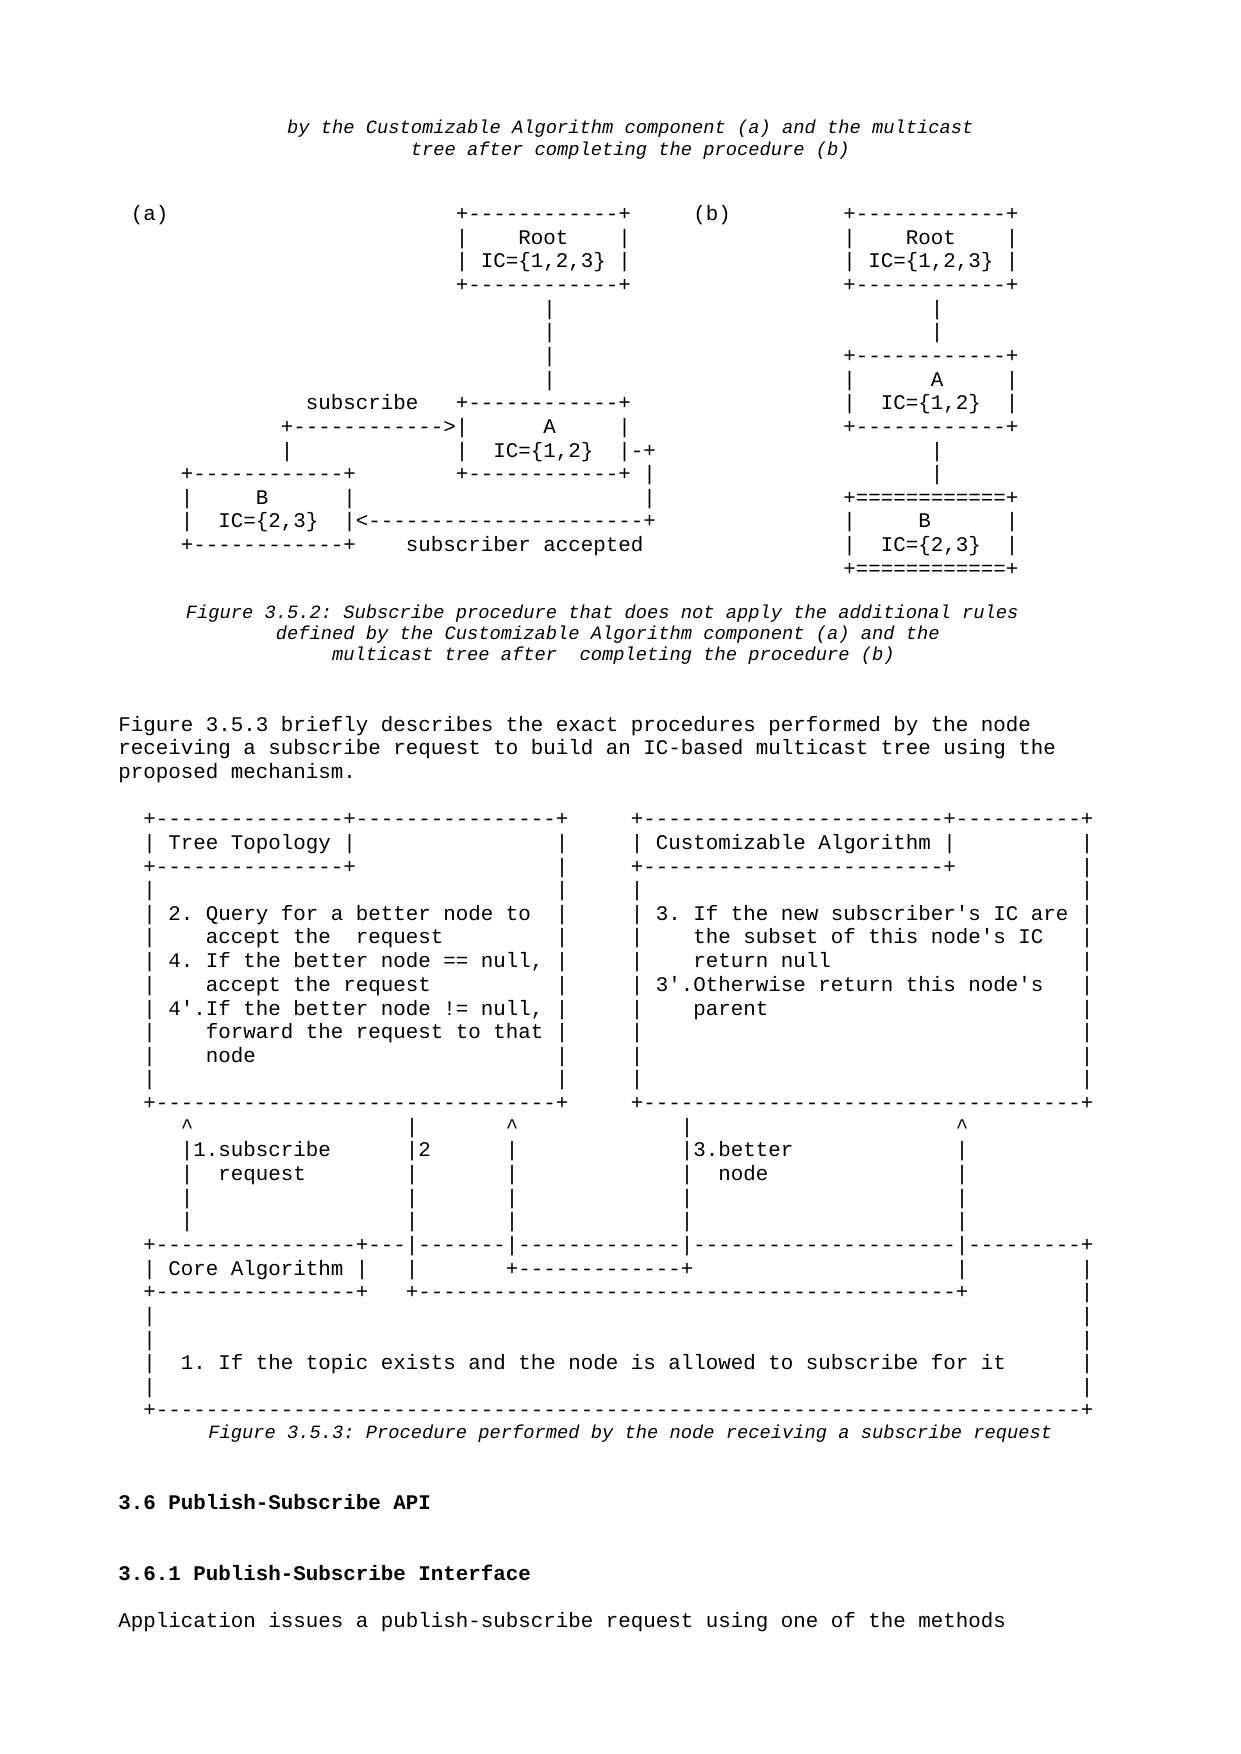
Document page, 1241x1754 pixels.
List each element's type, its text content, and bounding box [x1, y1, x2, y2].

text Figure 3.5.3: Procedure performed by the node receiving a subscribe request [118, 1423, 1122, 1444]
text | node | | | [118, 1045, 1122, 1068]
text | 1. If the topic exists and the node is allowed to subscribe for it | [118, 1352, 1122, 1376]
text | | | | [118, 879, 1122, 903]
text | 4. If the better node == null, | | return null | [118, 950, 1122, 974]
text +------------+ +------------+ | | [118, 463, 1122, 487]
text | IC={1,2,3} | | IC={1,2,3} | [118, 250, 1122, 274]
text | | A | [118, 369, 1122, 392]
text by the Customizable Algorithm component (a) and the multicast [118, 118, 1122, 139]
text +============+ [118, 558, 1122, 581]
text +------------>| A | +------------+ [118, 416, 1122, 439]
text +------------+ +------------+ [118, 274, 1122, 298]
text Figure 3.5.3 briefly describes the exact procedures performed by the node receiving a subscribe request to build an IC-based multicast tree using the proposed mechanism. [118, 714, 1122, 785]
text +---------------+ | +------------------------+ | [118, 856, 1122, 879]
text | Tree Topology | | | Customizable Algorithm | | [118, 832, 1122, 856]
subtitle 3.6 Publish-Subscribe API [118, 1492, 1122, 1515]
text | forward the request to that | | | [118, 1021, 1122, 1045]
text +--------------------------------+ +-----------------------------------+ [118, 1092, 1122, 1116]
text +--------------------------------------------------------------------------+ [118, 1399, 1122, 1423]
text +---------------+----------------+ +------------------------+----------+ [118, 808, 1122, 832]
text | B | | +============+ [118, 487, 1122, 511]
text +----------------+ +-------------------------------------------+ | [118, 1281, 1122, 1305]
text +------------+ subscriber accepted | IC={2,3} | [118, 534, 1122, 558]
text Application issues a publish-subscribe request using one of the methods [118, 1610, 1122, 1633]
text | | [118, 1305, 1122, 1328]
text |1.subscribe |2 | |3.better | [118, 1139, 1122, 1163]
text (a) +------------+ (b) +------------+ [118, 203, 1122, 227]
text | | [118, 1376, 1122, 1399]
text | | [118, 321, 1122, 345]
text | Core Algorithm | | +-------------+ | | [118, 1258, 1122, 1281]
text | accept the request | | the subset of this node's IC | [118, 927, 1122, 950]
text | 4'.If the better node != null, | | parent | [118, 997, 1122, 1021]
text subscribe +------------+ | IC={1,2} | [118, 392, 1122, 416]
text | | | | [118, 1068, 1122, 1092]
text defined by the Customizable Algorithm component (a) and the [118, 624, 1122, 645]
text | IC={2,3} |<----------------------+ | B | [118, 511, 1122, 534]
text | | [118, 298, 1122, 321]
text | Root | | Root | [118, 227, 1122, 250]
text | | IC={1,2} |-+ | [118, 439, 1122, 463]
text multicast tree after completing the procedure (b) [118, 645, 1122, 666]
subtitle 3.6.1 Publish-Subscribe Interface [118, 1563, 1122, 1586]
text | request | | | node | [118, 1163, 1122, 1187]
text | | | | | [118, 1210, 1122, 1234]
text +----------------+---|-------|-------------|---------------------|---------+ [118, 1234, 1122, 1258]
text | | [118, 1328, 1122, 1352]
text tree after completing the procedure (b) [118, 139, 1122, 161]
text | 2. Query for a better node to | | 3. If the new subscriber's IC are | [118, 903, 1122, 927]
text Figure 3.5.2: Subscribe procedure that does not apply the additional rules [118, 603, 1122, 624]
text ^ | ^ | ^ [118, 1116, 1122, 1139]
text | +------------+ [118, 345, 1122, 369]
text | | | | | [118, 1187, 1122, 1210]
text | accept the request | | 3'.Otherwise return this node's | [118, 974, 1122, 997]
